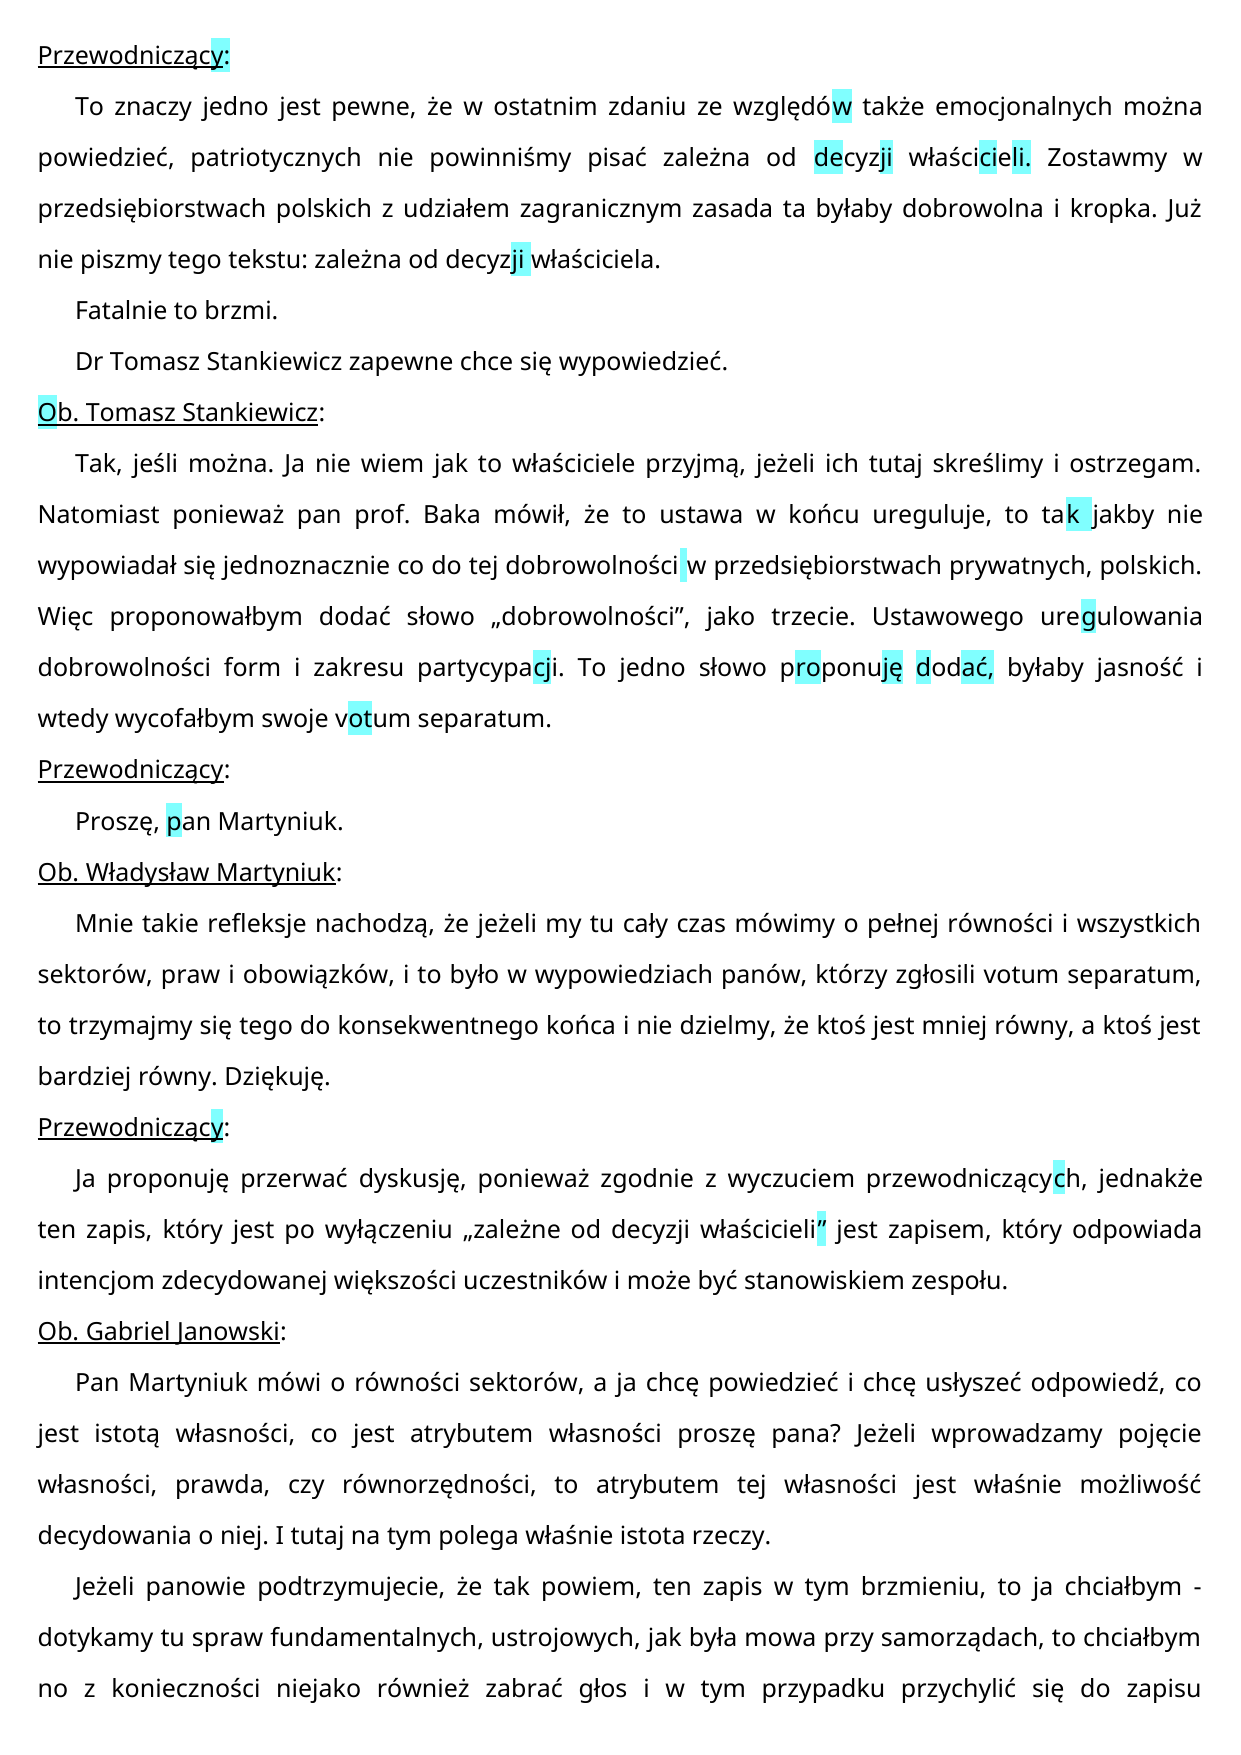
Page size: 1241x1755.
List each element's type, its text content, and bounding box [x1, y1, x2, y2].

text Przewodniczący: [37, 752, 1203, 786]
text Przewodniczący: [37, 1109, 1203, 1143]
text Tak, jeśli można. Ja nie wiem jak to właściciele przyjmą, jeżeli ich tutaj skreślimy i ostrzegam. Natomiast ponieważ pan prof. Baka mówił, że to ustawa w końcu ureguluje, to tak jakby nie wypowiadał się jednoznacznie co do tej dobrowolności w przedsiębiorstwach prywatnych, polskich. Więc proponowałbym dodać słowo „dobrowolności”, jako trzecie. Ustawowego uregulowania dobrowolności form i zakresu partycypacji. To jedno słowo proponuję dodać, byłaby jasność i wtedy wycofałbym swoje votum separatum. [37, 446, 1203, 735]
text Mnie takie refleksje nachodzą, że jeżeli my tu cały czas mówimy o pełnej równości i wszystkich sektorów, praw i obowiązków, i to było w wypowiedziach panów, którzy zgłosili votum separatum, to trzymajmy się tego do konsekwentnego końca i nie dzielmy, że ktoś jest mniej równy, a ktoś jest bardziej równy. Dziękuję. [37, 905, 1203, 1092]
text Przewodniczący: [37, 37, 1203, 72]
text Fatalnie to brzmi. [37, 293, 1203, 327]
text Ja proponuję przerwać dyskusję, ponieważ zgodnie z wyczuciem przewodniczących, jednakże ten zapis, który jest po wyłączeniu „zależne od decyzji właścicieli” jest zapisem, który odpowiada intencjom zdecydowanej większości uczestników i może być stanowiskiem zespołu. [37, 1160, 1203, 1297]
text Jeżeli panowie podtrzymujecie, że tak powiem, ten zapis w tym brzmieniu, to ja chciałbym - dotykamy tu spraw fundamentalnych, ustrojowych, jak była mowa przy samorządach, to chciałbym no z konieczności niejako również zabrać głos i w tym przypadku przychylić się do zapisu [37, 1569, 1203, 1705]
text Ob. Tomasz Stankiewicz: [37, 395, 1203, 429]
text To znaczy jedno jest pewne, że w ostatnim zdaniu ze względów także emocjonalnych można powiedzieć, patriotycznych nie powinniśmy pisać zależna od decyzji właścicieli. Zostawmy w przedsiębiorstwach polskich z udziałem zagranicznym zasada ta byłaby dobrowolna i kropka. Już nie piszmy tego tekstu: zależna od decyzji właściciela. [37, 88, 1203, 276]
text Pan Martyniuk mówi o równości sektorów, a ja chcę powiedzieć i chcę usłyszeć odpowiedź, co jest istotą własności, co jest atrybutem własności proszę pana? Jeżeli wprowadzamy pojęcie własności, prawda, czy równorzędności, to atrybutem tej własności jest właśnie możliwość decydowania o niej. I tutaj na tym polega właśnie istota rzeczy. [37, 1364, 1203, 1552]
text Ob. Gabriel Janowski: [37, 1313, 1203, 1348]
text Dr Tomasz Stankiewicz zapewne chce się wypowiedzieć. [37, 344, 1203, 378]
text Ob. Władysław Martyniuk: [37, 854, 1203, 888]
text Proszę, pan Martyniuk. [37, 803, 1203, 837]
